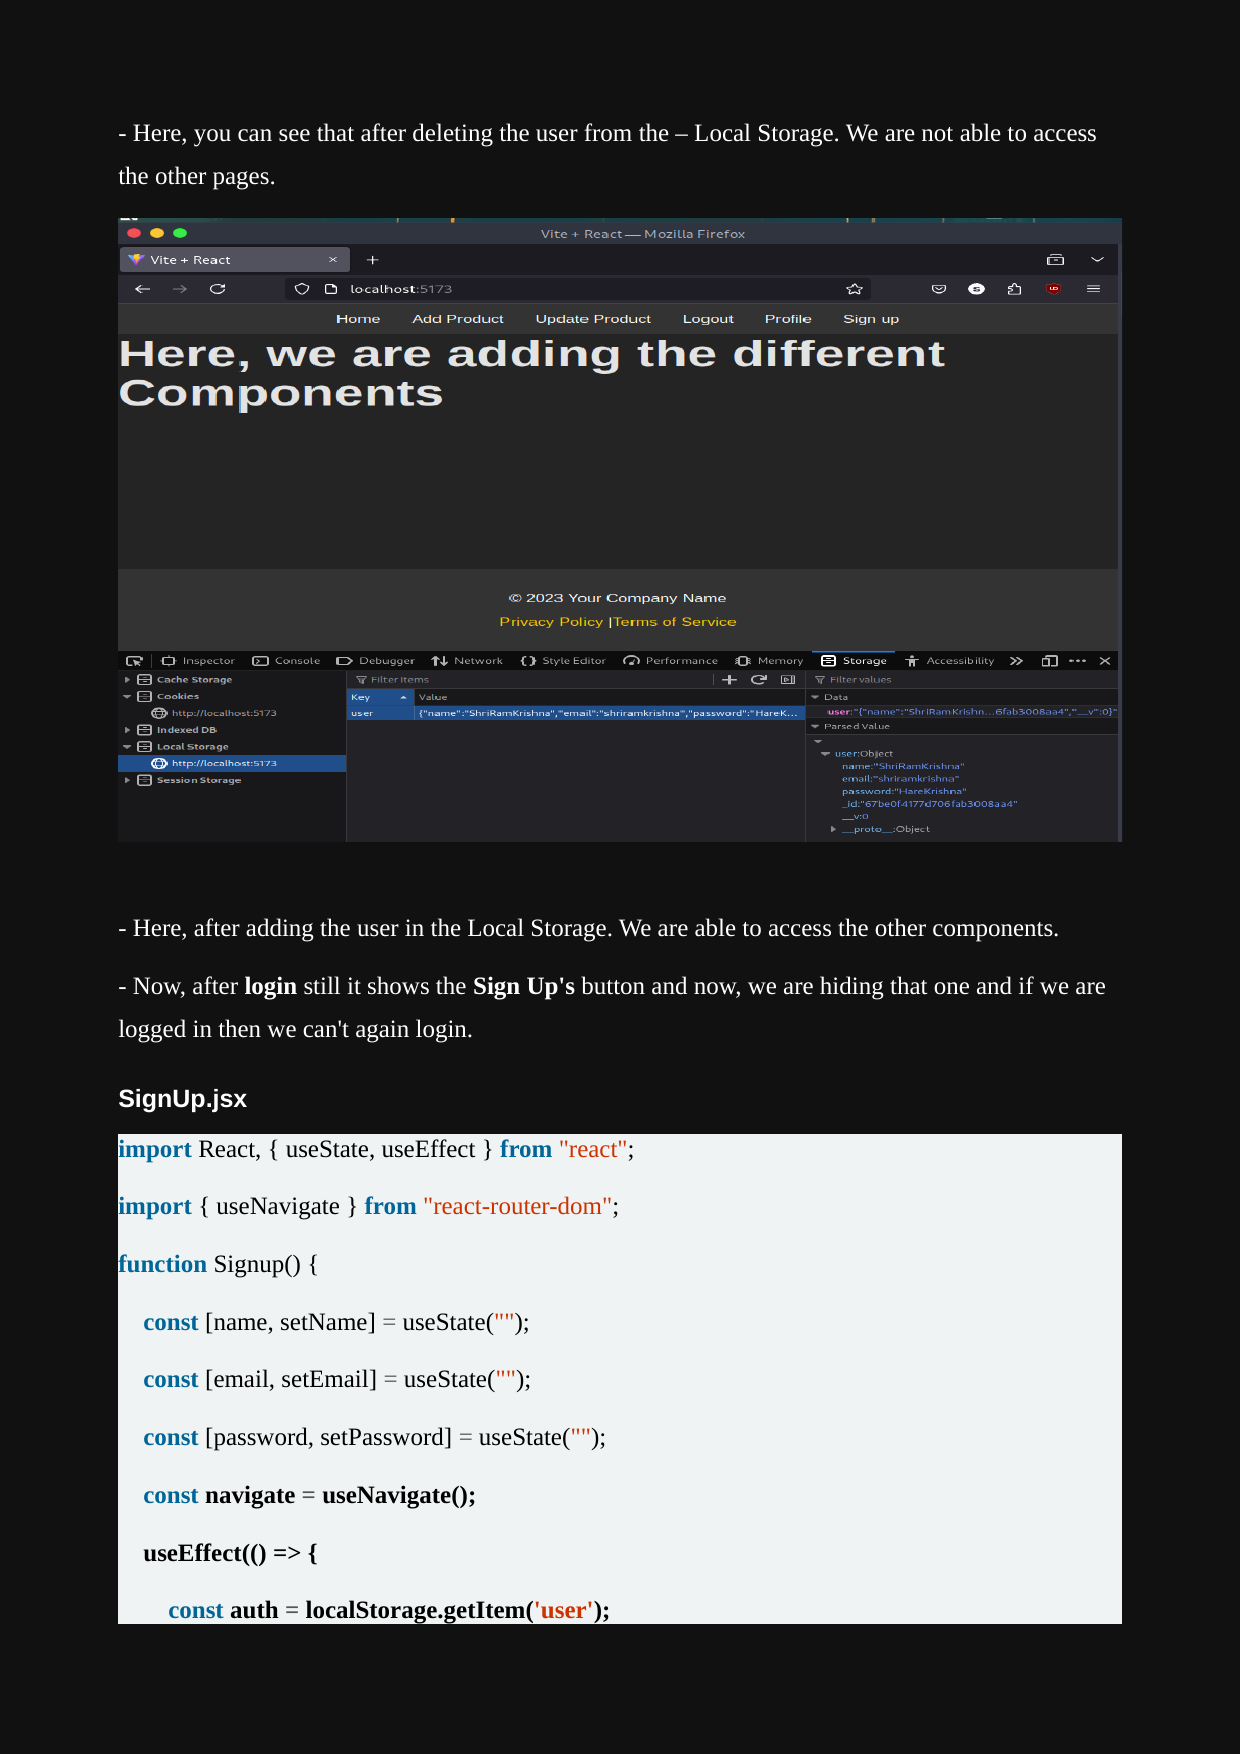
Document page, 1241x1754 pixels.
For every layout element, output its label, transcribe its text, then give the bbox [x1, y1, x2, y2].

text const [password, setPassword] = useState(""); [118, 1422, 1122, 1451]
text const [email, setEmail] = useState(""); [118, 1364, 1122, 1393]
text import React, { useState, useEffect } from "react"; [118, 1134, 1122, 1162]
text - Now, after login still it shows the Sign Up's button and now, we are hiding that one and if we are logged in then we can't again login. [118, 971, 1122, 1043]
picture [118, 218, 1123, 842]
text - Here, after adding the user in the Local Storage. We are able to access the other components. [118, 913, 1122, 942]
text const auth = localStorage.getItem('user'); [118, 1595, 1122, 1624]
text import { useNavigate } from "react-router-dom"; [118, 1191, 1122, 1220]
text function Signup() { [118, 1249, 1122, 1278]
subtitle SignUp.jsx [118, 1084, 1122, 1113]
text const [name, setName] = useState(""); [118, 1307, 1122, 1336]
text useEffect(() => { [118, 1538, 1122, 1566]
text const navigate = useNavigate(); [118, 1480, 1122, 1509]
text - Here, you can see that after deleting the user from the – Local Storage. We are not able to access the other pages. [118, 118, 1122, 190]
